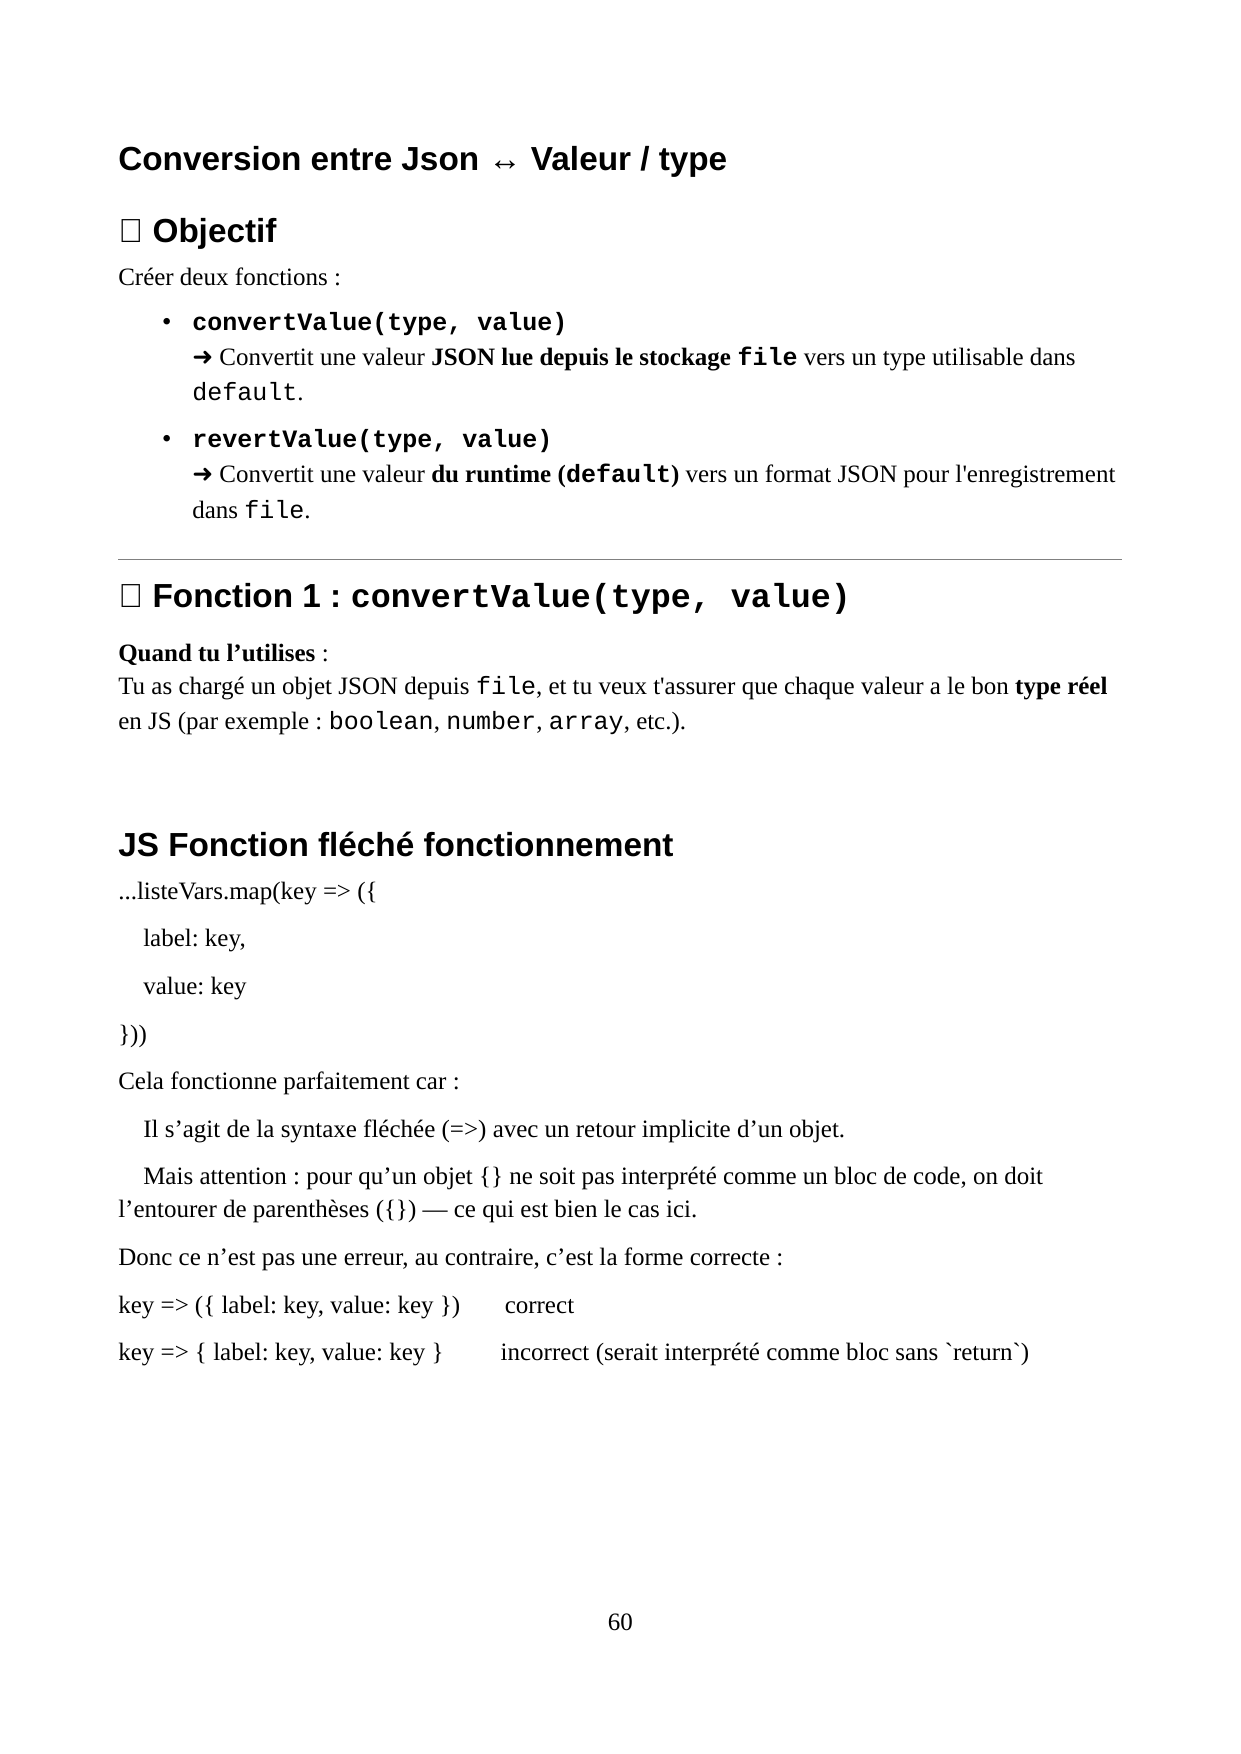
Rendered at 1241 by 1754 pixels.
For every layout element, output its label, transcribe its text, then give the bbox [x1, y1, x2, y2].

text Cela fonctionne parfaitement car : [118, 1066, 1122, 1095]
text Créer deux fonctions : [118, 262, 1122, 290]
list convertValue(type, value) ➜ Convertit une valeur JSON lue depuis le stockage file vers un type utilisable dans default. [162, 309, 1122, 408]
subtitle ✅ Fonction 1 : convertValue(type, value) [118, 576, 1122, 618]
text Quand tu l’utilises : Tu as chargé un objet JSON depuis file, et tu veux t'assurer que chaque valeur a le bon type réel en JS (par exemple : boolean, number, array, etc.). [118, 638, 1122, 737]
text Mais attention : pour qu’un objet {} ne soit pas interprété comme un bloc de code, on doit l’entourer de parenthèses ({}) — ce qui est bien le cas ici. [118, 1161, 1122, 1223]
subtitle JS Fonction fléché fonctionnement [118, 825, 1122, 863]
list revertValue(type, value) ➜ Convertit une valeur du runtime (default) vers un format JSON pour l'enregistrement dans file. [162, 427, 1122, 526]
text Il s’agit de la syntaxe fléchée (=>) avec un retour implicite d’un objet. [118, 1114, 1122, 1143]
text })) [118, 1019, 1122, 1047]
text key => ({ label: key, value: key }) ✅ correct [118, 1290, 1122, 1318]
subtitle Conversion entre Json ↔ Valeur / type [118, 139, 1122, 177]
text label: key, [118, 923, 1122, 952]
text ...listeVars.map(key => ({ [118, 876, 1122, 904]
text key => { label: key, value: key } ❌ incorrect (serait interprété comme bloc sans `return`) [118, 1337, 1122, 1366]
text value: key [118, 971, 1122, 1000]
subtitle 🔧 Objectif [118, 211, 1122, 249]
text Donc ce n’est pas une erreur, au contraire, c’est la forme correcte : [118, 1242, 1122, 1271]
